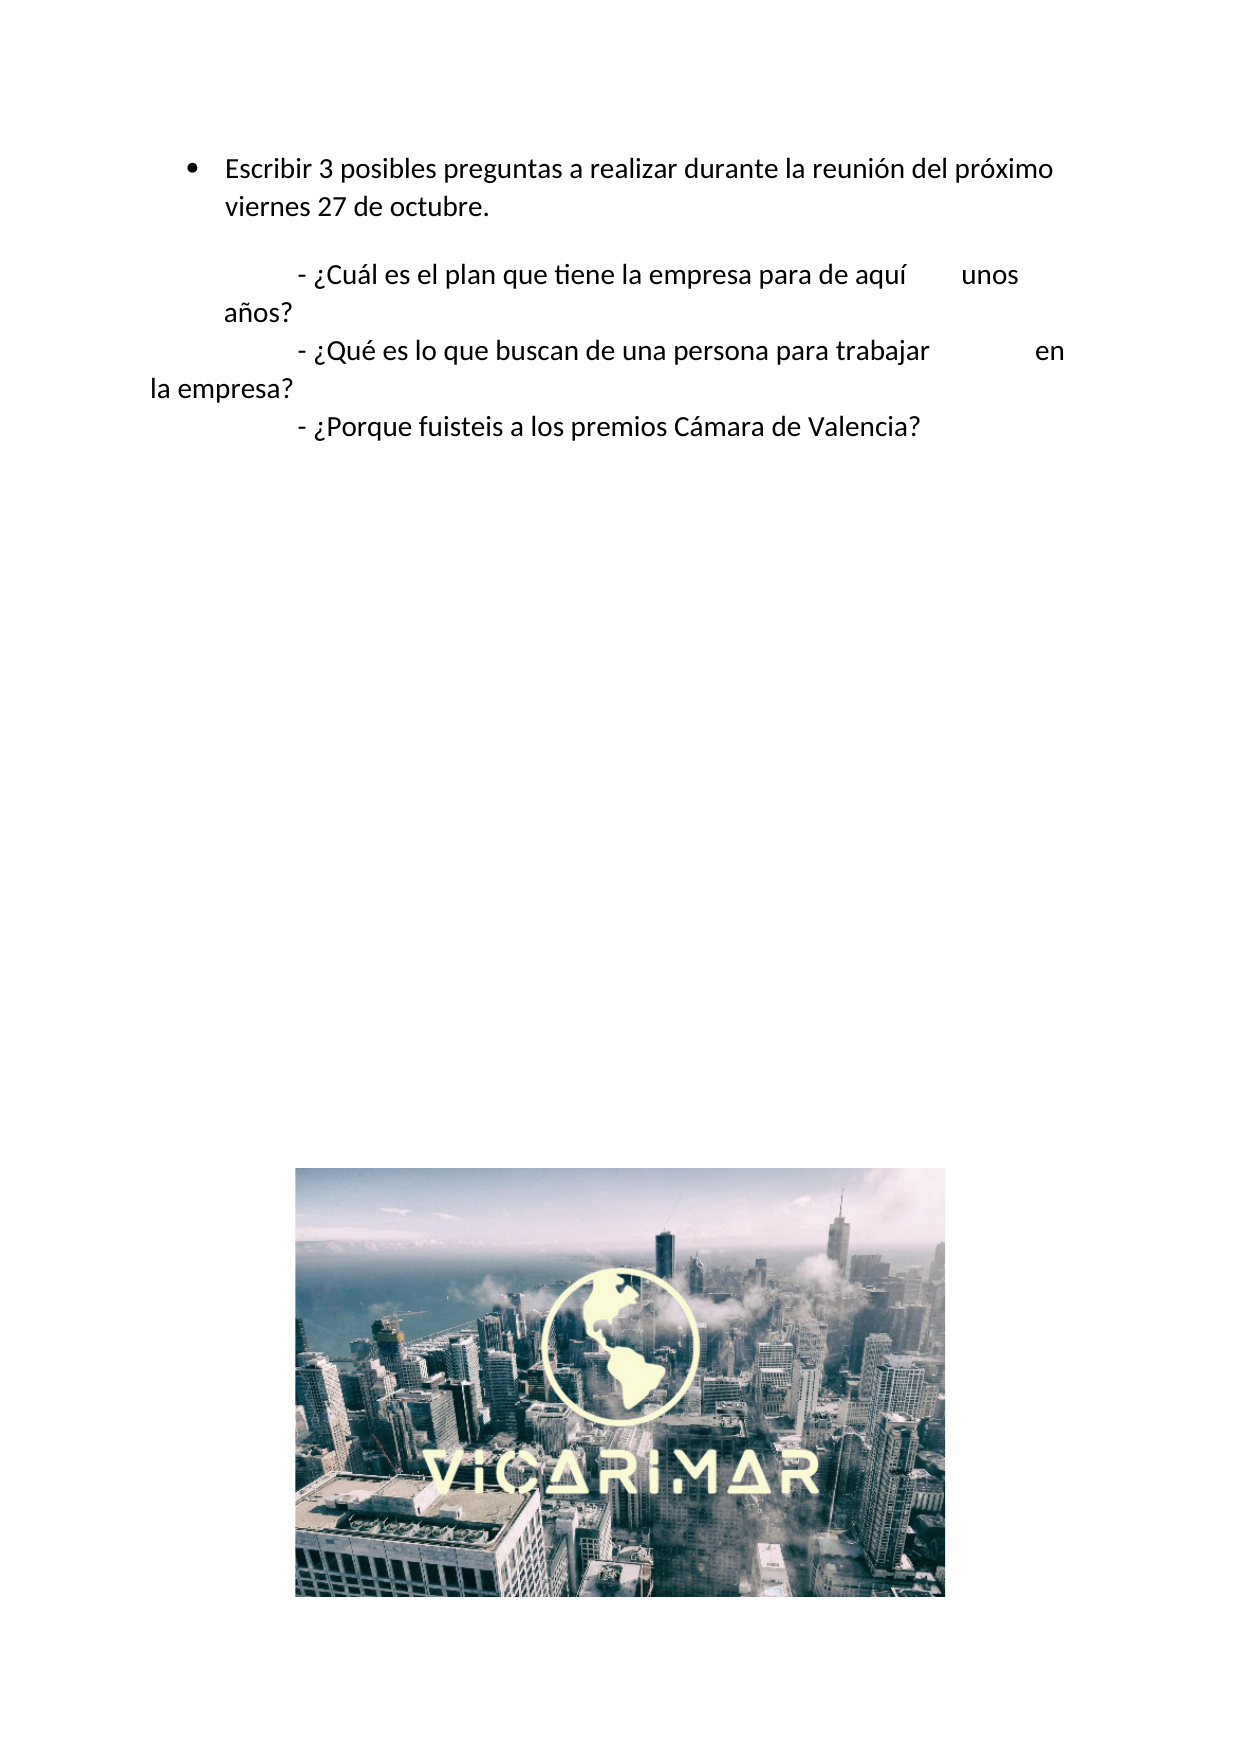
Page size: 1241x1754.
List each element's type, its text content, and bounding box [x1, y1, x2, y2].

list Escribir 3 posibles preguntas a realizar durante la reunión del próximo viernes 27 de octubre. [187, 150, 1090, 224]
text - ¿Porque fuisteis a los premios Cámara de Valencia? [150, 408, 1090, 444]
picture [295, 1168, 946, 1597]
text - ¿Qué es lo que buscan de una persona para trabajar en la empresa? [150, 332, 1090, 406]
text - ¿Cuál es el plan que tiene la empresa para de aquí unos años? [224, 256, 1090, 329]
